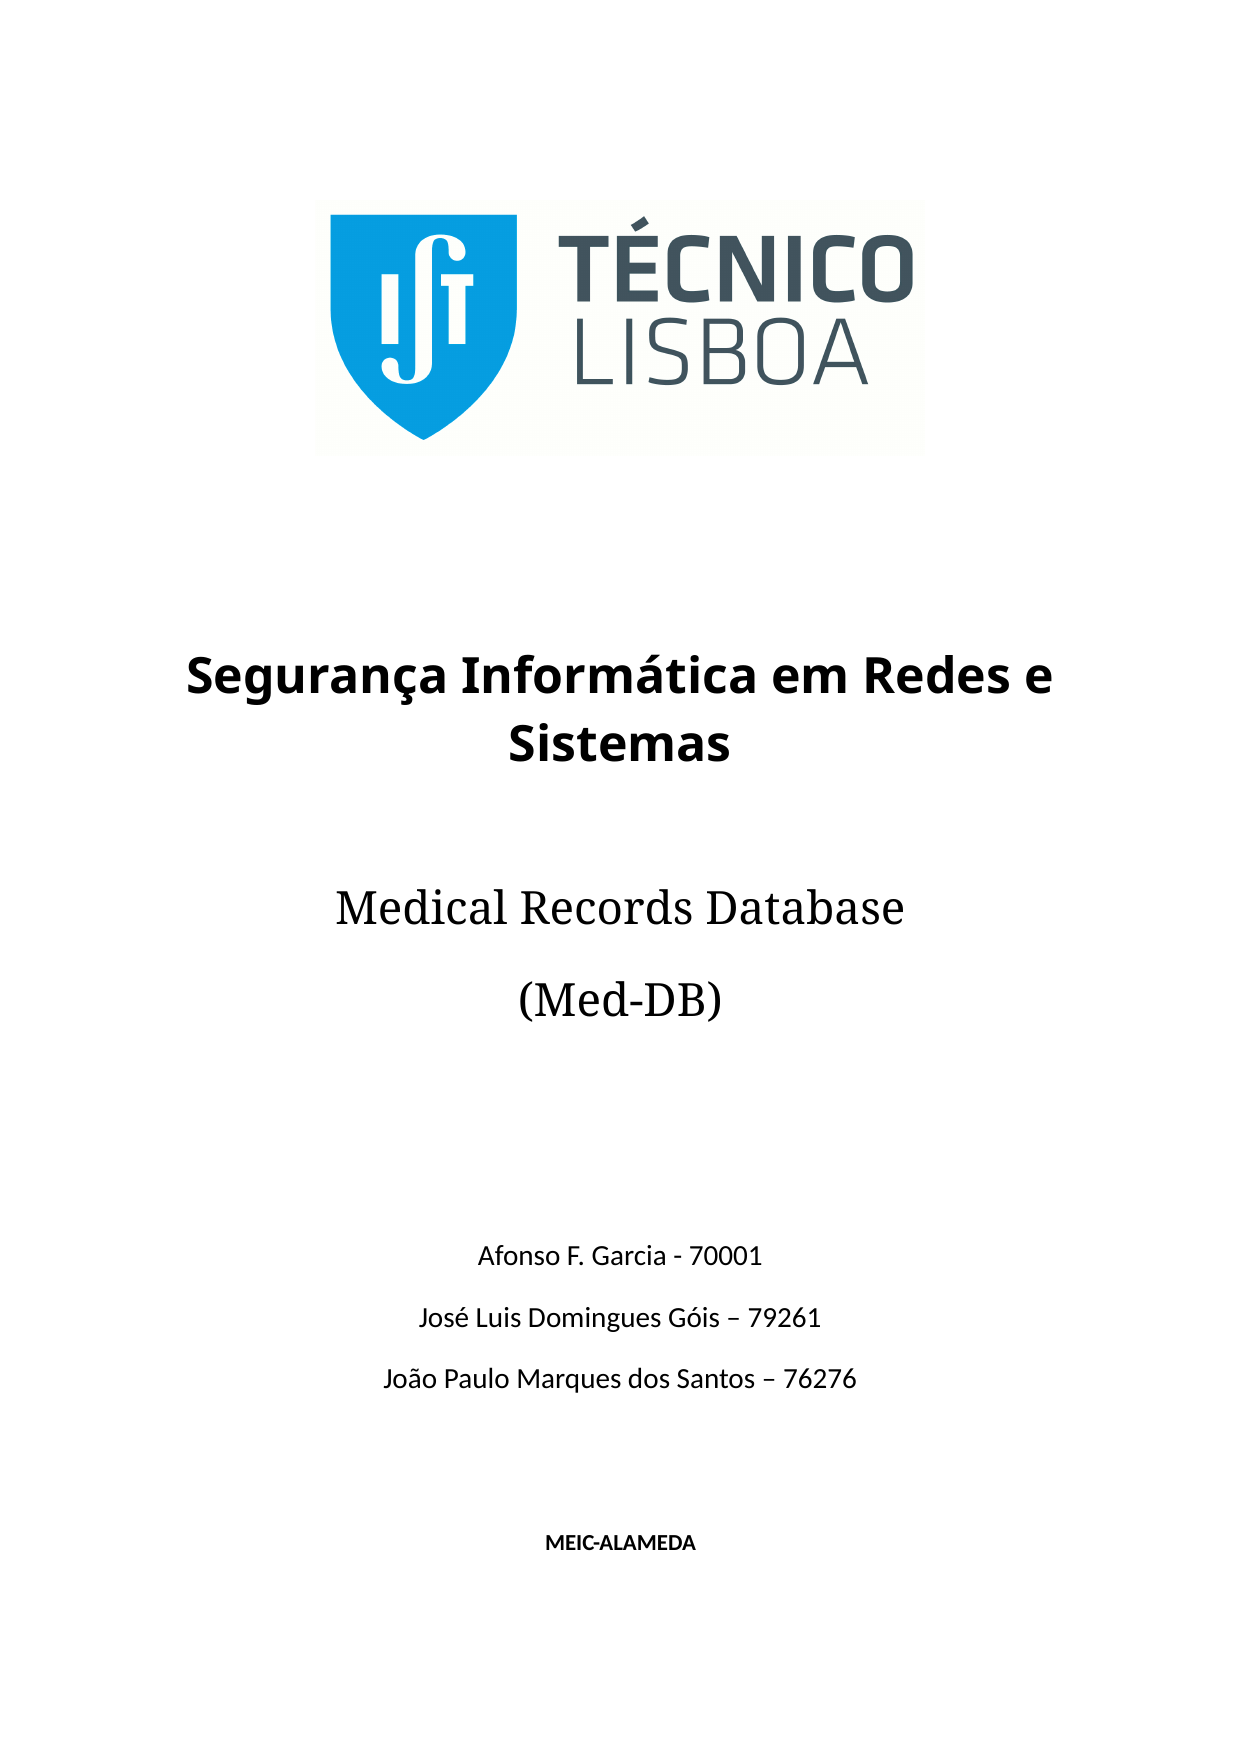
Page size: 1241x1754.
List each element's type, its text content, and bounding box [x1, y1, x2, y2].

text José Luis Domingues Góis – 79261 [177, 1299, 1063, 1334]
text Medical Records Database [177, 875, 1063, 938]
text (Med-DB) [177, 968, 1063, 1030]
picture [315, 200, 925, 456]
text João Paulo Marques dos Santos – 76276 [177, 1361, 1063, 1396]
text Segurança Informática em Redes e Sistemas [177, 640, 1063, 776]
text MEIC-ALAMEDA [177, 1528, 1063, 1556]
text Afonso F. Garcia - 70001 [177, 1237, 1063, 1273]
